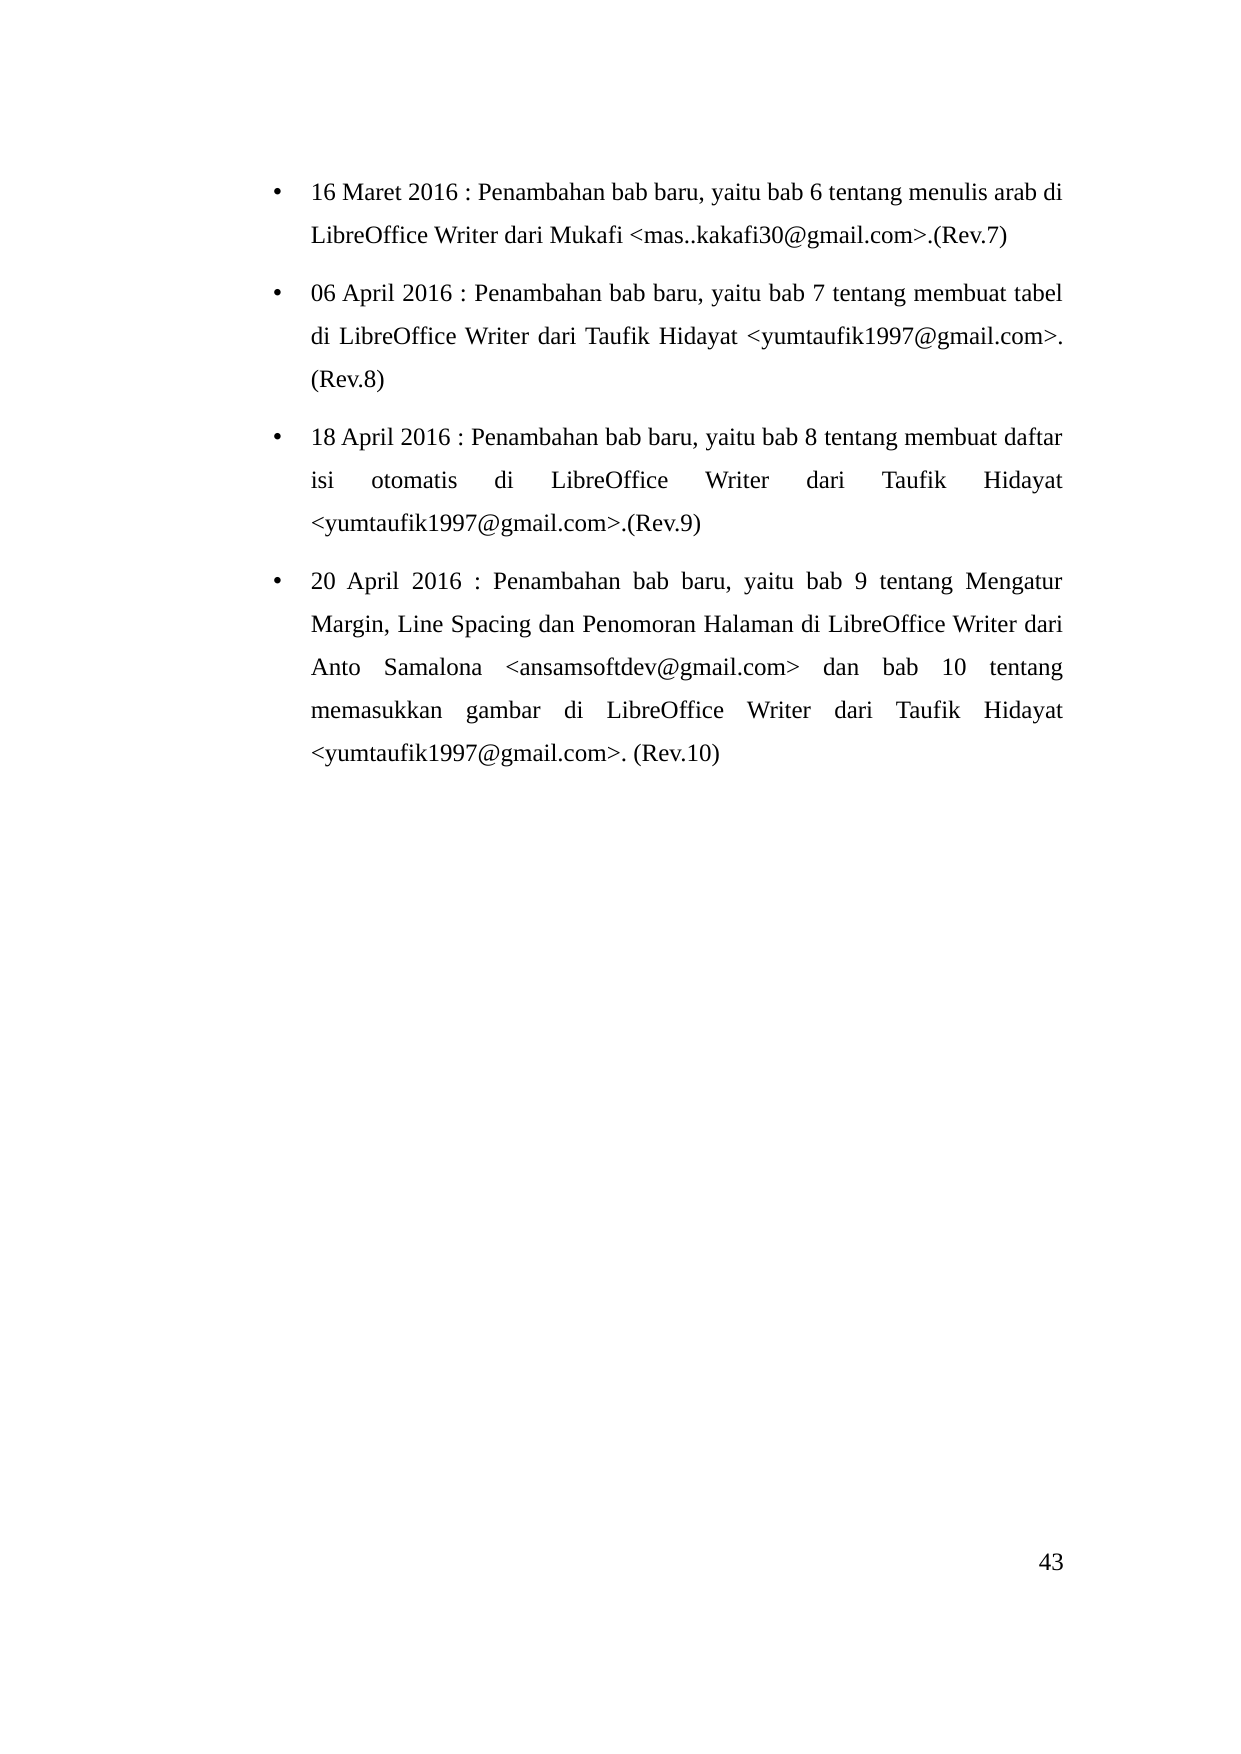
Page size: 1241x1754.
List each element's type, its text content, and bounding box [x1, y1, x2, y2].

list 16 Maret 2016 : Penambahan bab baru, yaitu bab 6 tentang menulis arab di LibreOffice Writer dari Mukafi <mas..kakafi30@gmail.com>.(Rev.7) [273, 177, 1063, 249]
list 18 April 2016 : Penambahan bab baru, yaitu bab 8 tentang membuat daftar isi otomatis di LibreOffice Writer dari Taufik Hidayat <yumtaufik1997@gmail.com>.(Rev.9) [273, 422, 1063, 537]
list 20 April 2016 : Penambahan bab baru, yaitu bab 9 tentang Mengatur Margin, Line Spacing dan Penomoran Halaman di LibreOffice Writer dari Anto Samalona <ansamsoftdev@gmail.com> dan bab 10 tentang memasukkan gambar di LibreOffice Writer dari Taufik Hidayat <yumtaufik1997@gmail.com>. (Rev.10) [273, 566, 1063, 767]
list 06 April 2016 : Penambahan bab baru, yaitu bab 7 tentang membuat tabel di LibreOffice Writer dari Taufik Hidayat <yumtaufik1997@gmail.com>.(Rev.8) [273, 278, 1063, 393]
